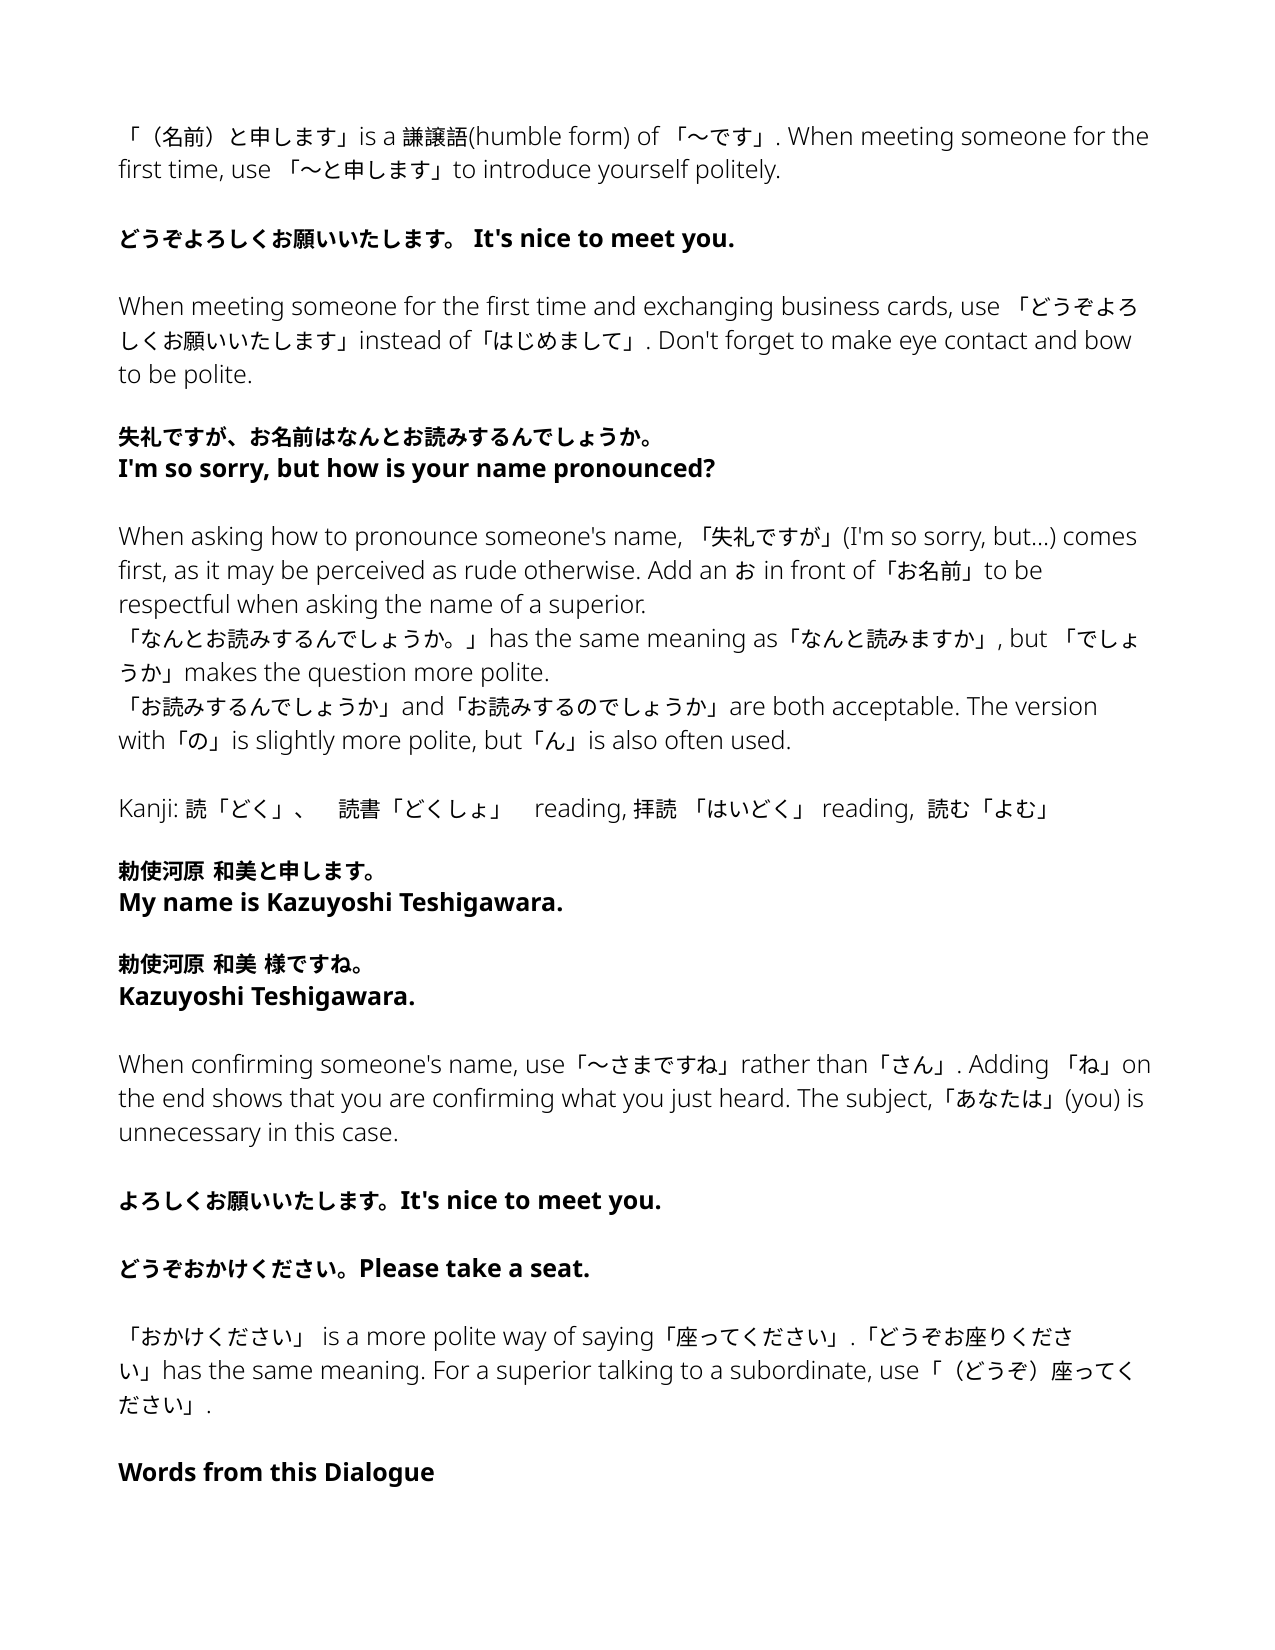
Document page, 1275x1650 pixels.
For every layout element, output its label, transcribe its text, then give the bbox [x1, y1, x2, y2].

text 勅使河原 和美と申します。 [118, 859, 1157, 884]
text 「なんとお読みするんでしょうか。」has the same meaning as「なんと読みますか」, but 「でしょうか」makes the question more polite. [118, 621, 1157, 689]
text Words from this Dialogue [118, 1455, 1157, 1489]
text どうぞおかけください。Please take a seat. [118, 1251, 1157, 1285]
text Kanji: 読「どく」、 読書「どくしょ」 reading, 拝読 「はいどく」 reading, 読む「よむ」 [118, 791, 1157, 825]
text Kazuyoshi Teshigawara. [118, 978, 1157, 1012]
text My name is Kazuyoshi Teshigawara. [118, 884, 1157, 918]
text When meeting someone for the first time and exchanging business cards, use 「どうぞよろしくお願いいたします」instead of「はじめまして」. Don't forget to make eye contact and bow to be polite. [118, 288, 1157, 391]
text 勅使河原 和美 様ですね。 [118, 953, 1157, 978]
text I'm so sorry, but how is your name pronounced? [118, 450, 1157, 484]
text どうぞよろしくお願いいたします。 It's nice to meet you. [118, 220, 1157, 254]
text 「おかけください」 is a more polite way of saying「座ってください」.「どうぞお座りください」has the same meaning. For a superior talking to a subordinate, use「（どうぞ）座ってください」. [118, 1319, 1157, 1421]
text 「（名前）と申します」is a 謙譲語(humble form) of 「～です」. When meeting someone for the first time, use 「～と申します」to introduce yourself politely. [118, 118, 1157, 186]
text When confirming someone's name, use「～さまですね」rather than「さん」. Adding 「ね」on the end shows that you are confirming what you just heard. The subject,「あなたは」(you) is unnecessary in this case. [118, 1046, 1157, 1148]
text よろしくお願いいたします。It's nice to meet you. [118, 1182, 1157, 1217]
text When asking how to pronounce someone's name, 「失礼ですが」(I'm so sorry, but...) comes first, as it may be perceived as rude otherwise. Add an お in front of「お名前」to be respectful when asking the name of a superior. [118, 518, 1157, 621]
text 「お読みするんでしょうか」and「お読みするのでしょうか」are both acceptable. The version with「の」is slightly more polite, but「ん」is also often used. [118, 689, 1157, 757]
text 失礼ですが、お名前はなんとお読みするんでしょうか。 [118, 425, 1157, 450]
